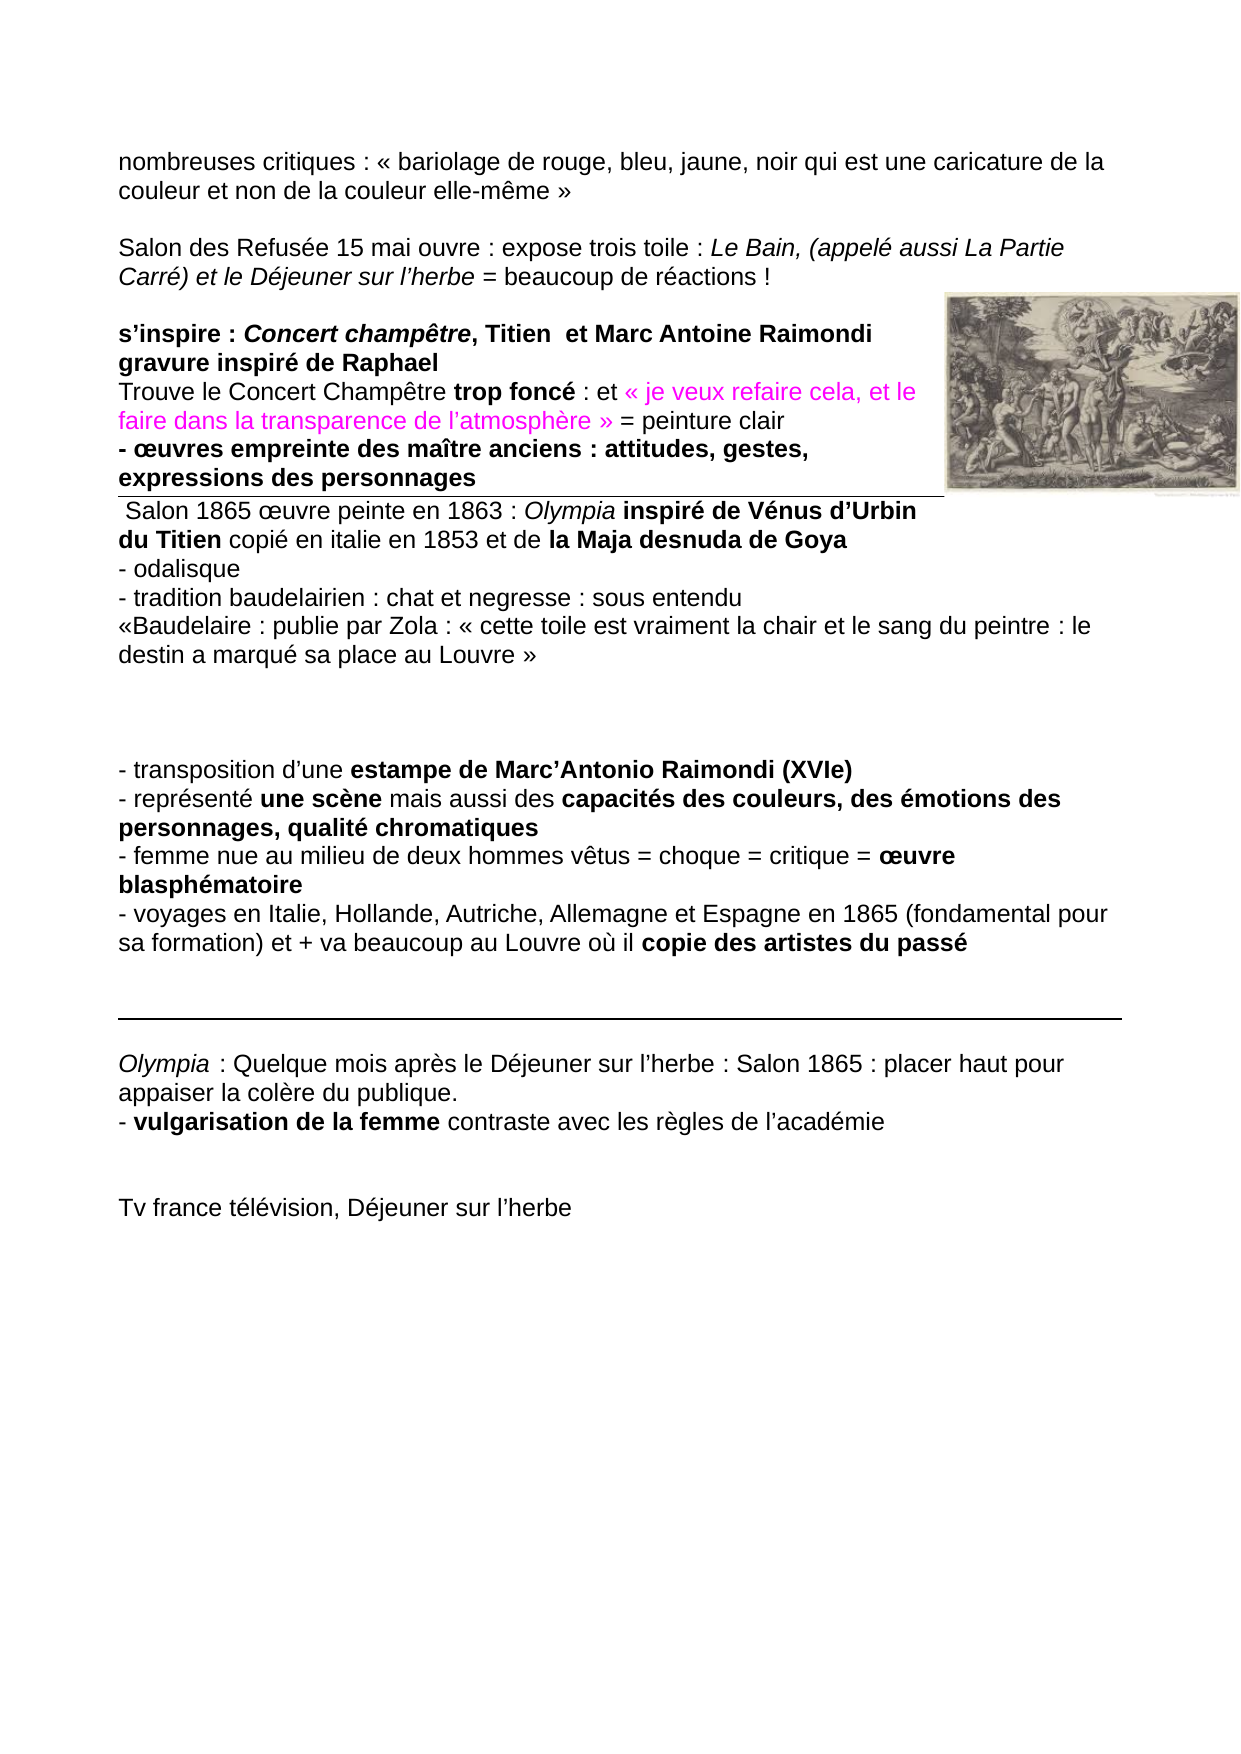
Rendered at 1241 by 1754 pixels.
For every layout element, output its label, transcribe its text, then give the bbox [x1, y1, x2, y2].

text - voyages en Italie, Hollande, Autriche, Allemagne et Espagne en 1865 (fondamental pour sa formation) et + va beaucoup au Louvre où il copie des artistes du passé [118, 899, 1122, 956]
text Olympia : Quelque mois après le Déjeuner sur l’herbe : Salon 1865 : placer haut pour appaiser la colère du publique. [118, 1049, 1122, 1107]
text Salon des Refusée 15 mai ouvre : expose trois toile : Le Bain, (appelé aussi La Partie Carré) et le Déjeuner sur l’herbe = beaucoup de réactions ! [118, 233, 1122, 291]
text «Baudelaire : publie par Zola : « cette toile est vraiment la chair et le sang du peintre : le destin a marqué sa place au Louvre » [118, 611, 1122, 669]
text - vulgarisation de la femme contraste avec les règles de l’académie [118, 1107, 1122, 1135]
picture [944, 292, 1241, 498]
text s’inspire : Concert champêtre, Titien et Marc Antoine Raimondi gravure inspiré de Raphael [118, 319, 944, 377]
text nombreuses critiques : « bariolage de rouge, bleu, jaune, noir qui est une caricature de la couleur et non de la couleur elle-même » [118, 147, 1122, 204]
text - œuvres empreinte des maître anciens : attitudes, gestes, expressions des personnages [118, 434, 944, 496]
text Tv france télévision, Déjeuner sur l’herbe [118, 1193, 1122, 1222]
text - représenté une scène mais aussi des capacités des couleurs, des émotions des personnages, qualité chromatiques [118, 784, 1122, 841]
text - femme nue au milieu de deux hommes vêtus = choque = critique = œuvre blasphématoire [118, 841, 1122, 899]
text - transposition d’une estampe de Marc’Antonio Raimondi (XVIe) [118, 755, 1122, 784]
text - odalisque [118, 554, 1122, 583]
text Salon 1865 œuvre peinte en 1863 : Olympia inspiré de Vénus d’Urbin du Titien copié en italie en 1853 et de la Maja desnuda de Goya [118, 497, 1122, 554]
text Trouve le Concert Champêtre trop foncé : et « je veux refaire cela, et le faire dans la transparence de l’atmosphère » = peinture clair [118, 377, 944, 434]
text - tradition baudelairien : chat et negresse : sous entendu [118, 583, 1122, 611]
